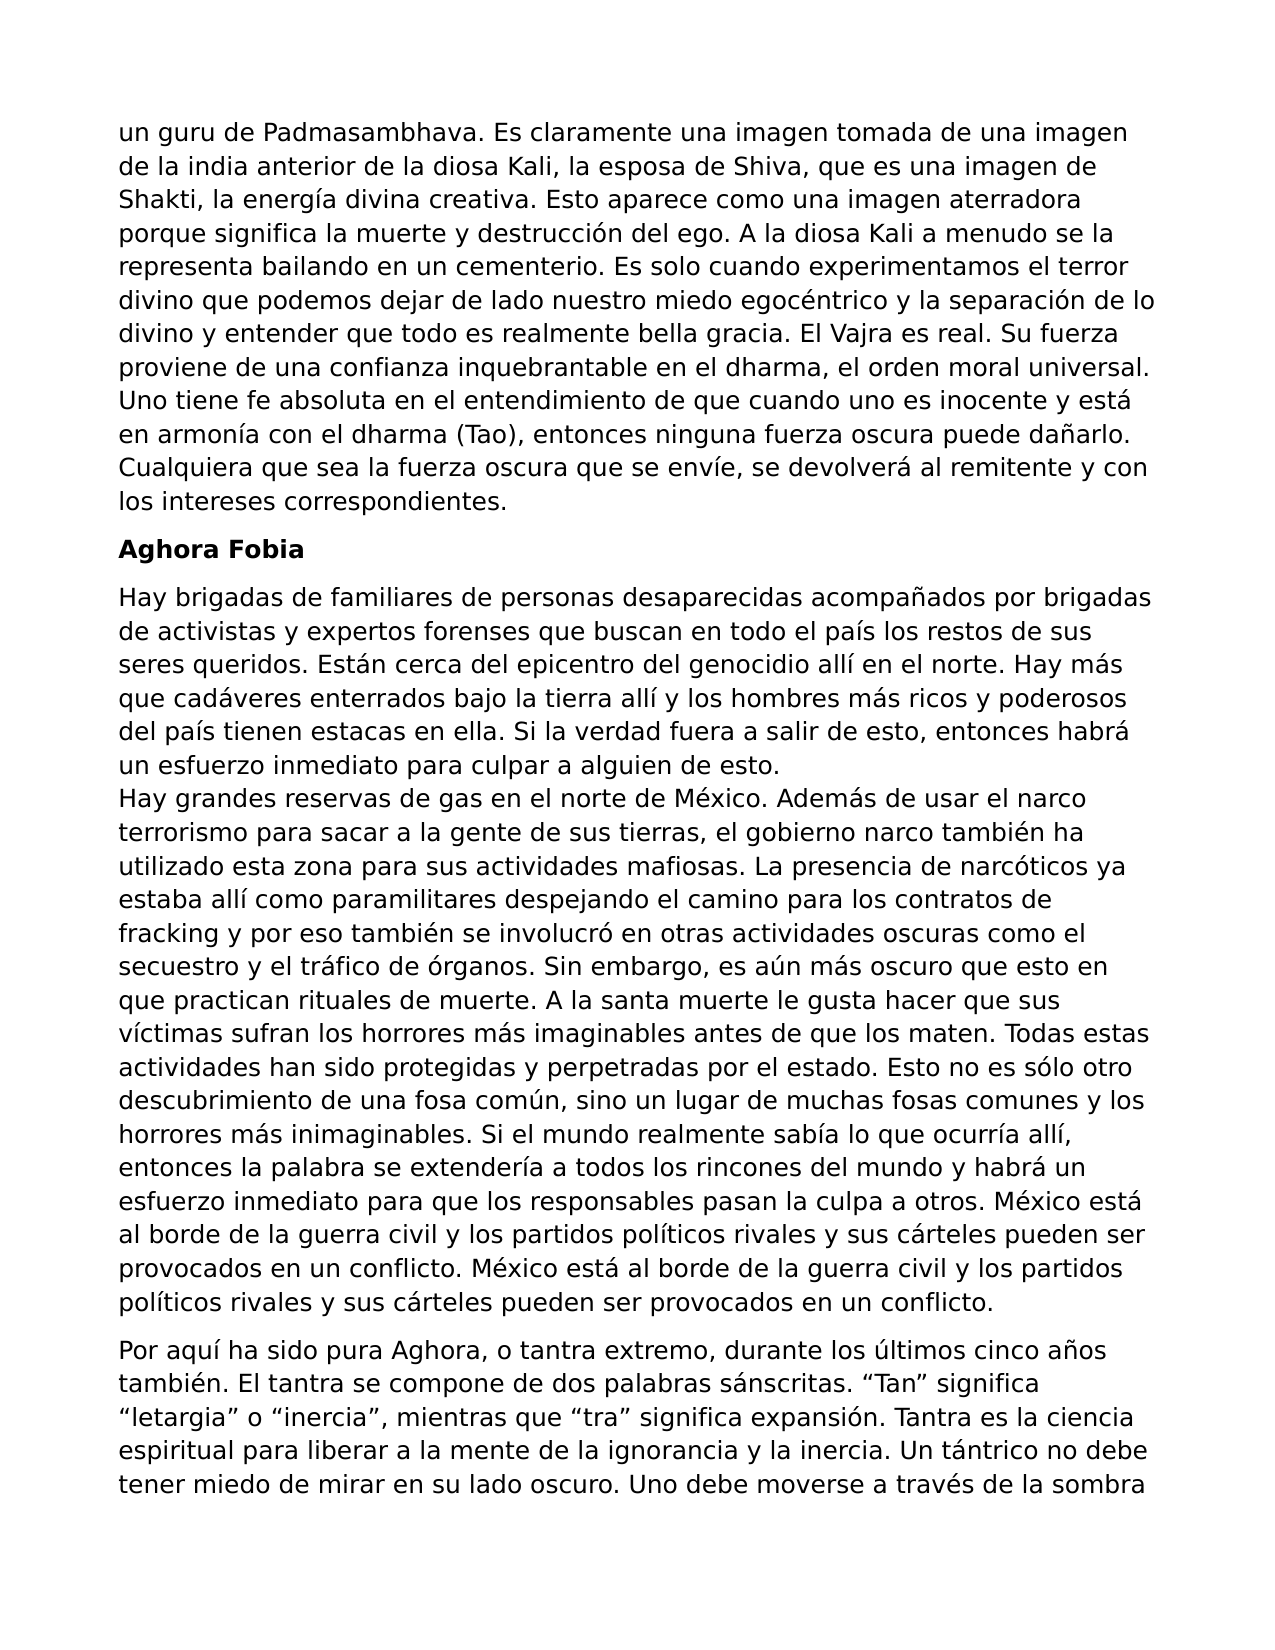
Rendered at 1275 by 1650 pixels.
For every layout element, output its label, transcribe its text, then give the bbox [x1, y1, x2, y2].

text Por aquí ha sido pura Aghora, o tantra extremo, durante los últimos cinco años también. El tantra se compone de dos palabras sánscritas. “Tan” significa “letargia” o “inercia”, mientras que “tra” significa expansión. Tantra es la ciencia espiritual para liberar a la mente de la ignorancia y la inercia. Un tántrico no debe tener miedo de mirar en su lado oscuro. Uno debe moverse a través de la sombra [118, 1336, 1157, 1499]
text un guru de Padmasambhava. Es claramente una imagen tomada de una imagen de la india anterior de la diosa Kali, la esposa de Shiva, que es una imagen de Shakti, la energía divina creativa. Esto aparece como una imagen aterradora porque significa la muerte y destrucción del ego. A la diosa Kali a menudo se la representa bailando en un cementerio. Es solo cuando experimentamos el terror divino que podemos dejar de lado nuestro miedo egocéntrico y la separación de lo divino y entender que todo es realmente bella gracia. El Vajra es real. Su fuerza proviene de una confianza inquebrantable en el dharma, el orden moral universal. Uno tiene fe absoluta en el entendimiento de que cuando uno es inocente y está en armonía con el dharma (Tao), entonces ninguna fuerza oscura puede dañarlo. Cualquiera que sea la fuerza oscura que se envíe, se devolverá al remitente y con los intereses correspondientes. [118, 118, 1157, 516]
text Aghora Fobia [118, 535, 1157, 564]
text Hay brigadas de familiares de personas desaparecidas acompañados por brigadas de activistas y expertos forenses que buscan en todo el país los restos de sus seres queridos. Están cerca del epicentro del genocidio allí en el norte. Hay más que cadáveres enterrados bajo la tierra allí y los hombres más ricos y poderosos del país tienen estacas en ella. Si la verdad fuera a salir de esto, entonces habrá un esfuerzo inmediato para culpar a alguien de esto. Hay grandes reservas de gas en el norte de México. Además de usar el narco terrorismo para sacar a la gente de sus tierras, el gobierno narco también ha utilizado esta zona para sus actividades mafiosas. La presencia de narcóticos ya estaba allí como paramilitares despejando el camino para los contratos de fracking y por eso también se involucró en otras actividades oscuras como el secuestro y el tráfico de órganos. Sin embargo, es aún más oscuro que esto en que practican rituales de muerte. A la santa muerte le gusta hacer que sus víctimas sufran los horrores más imaginables antes de que los maten. Todas estas actividades han sido protegidas y perpetradas por el estado. Esto no es sólo otro descubrimiento de una fosa común, sino un lugar de muchas fosas comunes y los horrores más inimaginables. Si el mundo realmente sabía lo que ocurría allí, entonces la palabra se extendería a todos los rincones del mundo y habrá un esfuerzo inmediato para que los responsables pasan la culpa a otros. México está al borde de la guerra civil y los partidos políticos rivales y sus cárteles pueden ser provocados en un conflicto. México está al borde de la guerra civil y los partidos políticos rivales y sus cárteles pueden ser provocados en un conflicto. [118, 583, 1157, 1317]
